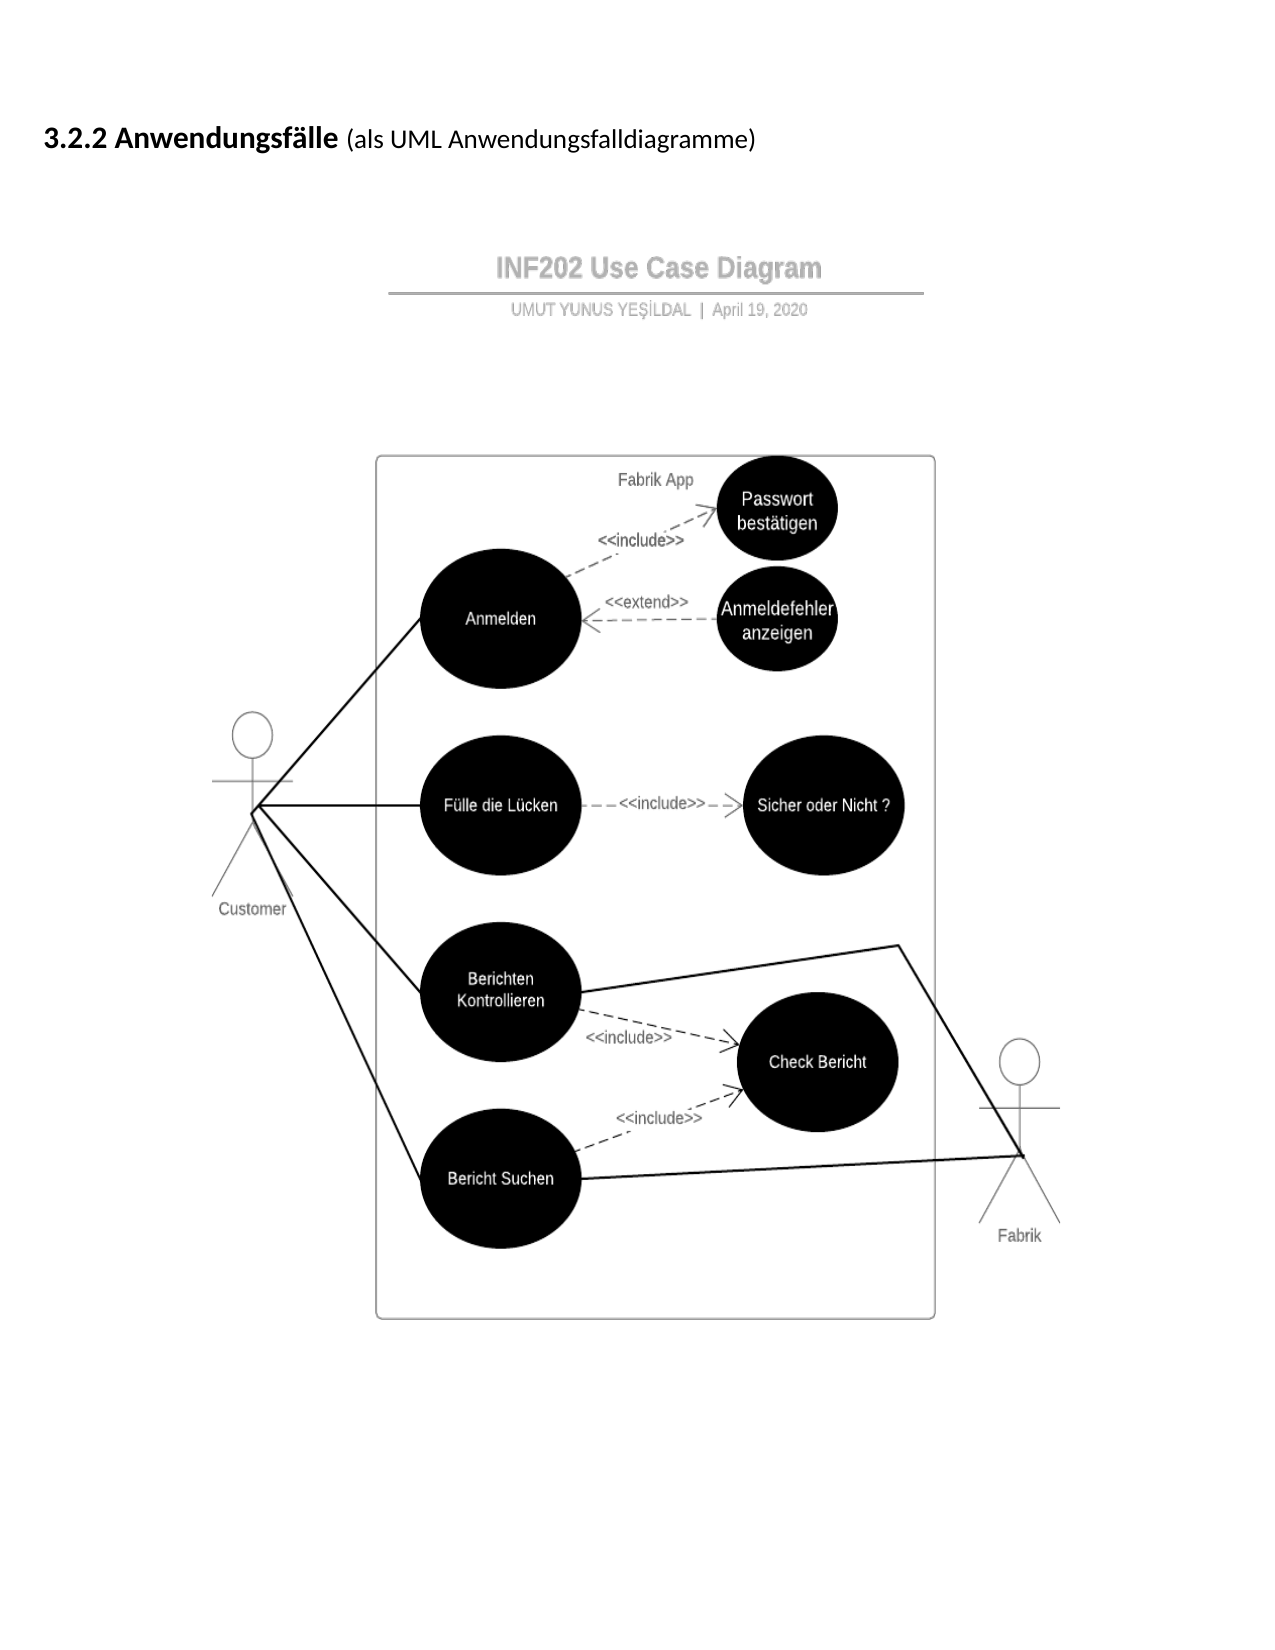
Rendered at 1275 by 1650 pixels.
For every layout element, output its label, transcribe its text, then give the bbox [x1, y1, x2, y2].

subtitle 3.2.2 Anwendungsfälle (als UML Anwendungsfalldiagramme) [43, 118, 1157, 156]
picture [211, 256, 1061, 1320]
